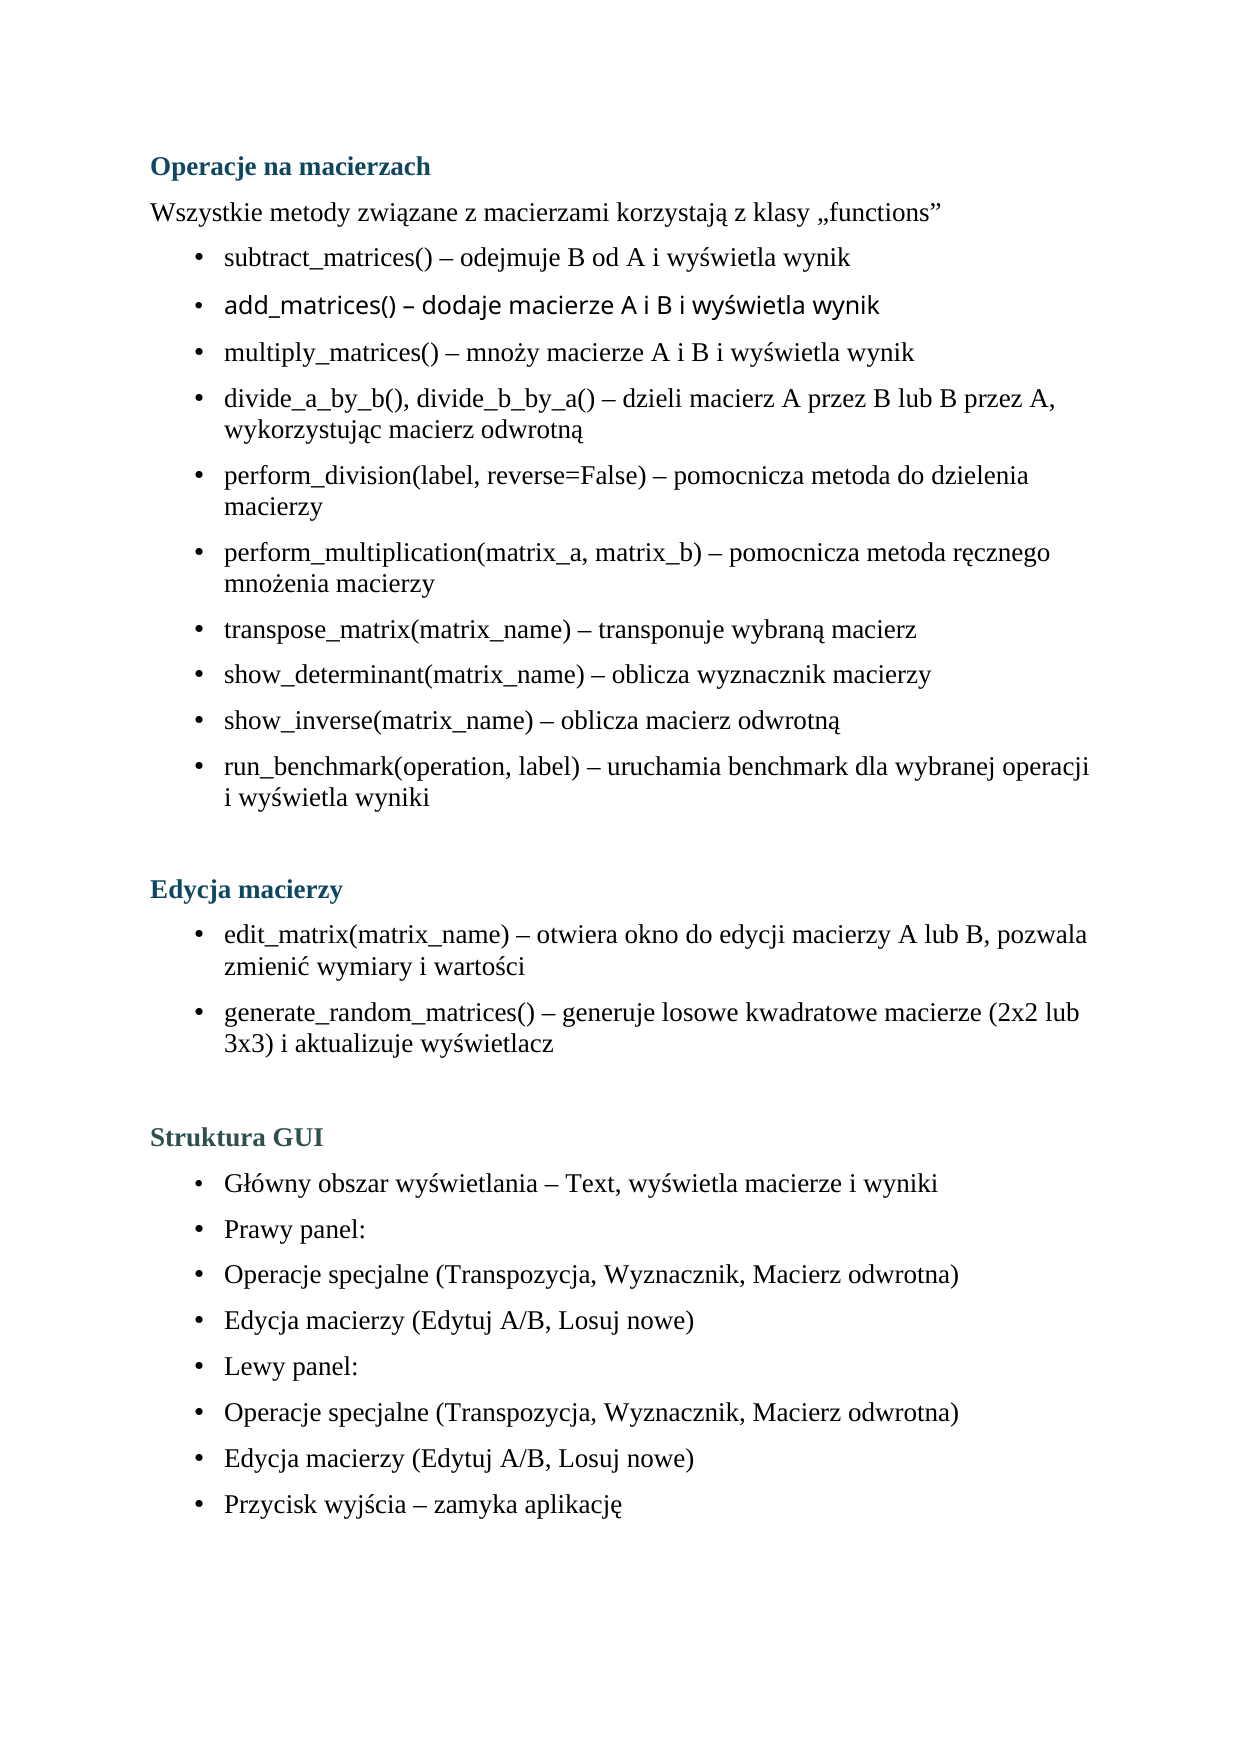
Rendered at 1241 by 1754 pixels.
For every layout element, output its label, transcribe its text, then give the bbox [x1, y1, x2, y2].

list Główny obszar wyświetlania – Text, wyświetla macierze i wyniki [194, 1167, 1090, 1198]
list perform_multiplication(matrix_a, matrix_b) – pomocnicza metoda ręcznego mnożenia macierzy [194, 536, 1090, 598]
list divide_a_by_b(), divide_b_by_a() – dzieli macierz A przez B lub B przez A, wykorzystując macierz odwrotną [194, 382, 1090, 444]
list Przycisk wyjścia – zamyka aplikację [194, 1488, 1090, 1519]
list perform_division(label, reverse=False) – pomocnicza metoda do dzielenia macierzy [194, 459, 1090, 521]
list Operacje specjalne (Transpozycja, Wyznacznik, Macierz odwrotna) [194, 1396, 1090, 1427]
text Wszystkie metody związane z macierzami korzystają z klasy „functions” [150, 196, 1090, 227]
list transpose_matrix(matrix_name) – transponuje wybraną macierz [194, 613, 1090, 644]
text Edycja macierzy [150, 873, 1090, 904]
list Operacje specjalne (Transpozycja, Wyznacznik, Macierz odwrotna) [194, 1258, 1090, 1290]
list multiply_matrices() – mnoży macierze A i B i wyświetla wynik [194, 336, 1090, 367]
list Edycja macierzy (Edytuj A/B, Losuj nowe) [194, 1304, 1090, 1336]
list Lewy panel: [194, 1350, 1090, 1381]
list subtract_matrices() – odejmuje B od A i wyświetla wynik [194, 241, 1090, 273]
list add_matrices() – dodaje macierze A i B i wyświetla wynik [194, 287, 1090, 321]
list show_determinant(matrix_name) – oblicza wyznacznik macierzy [194, 658, 1090, 690]
list generate_random_matrices() – generuje losowe kwadratowe macierze (2x2 lub 3x3) i aktualizuje wyświetlacz [194, 996, 1090, 1058]
text Struktura GUI [150, 1121, 1090, 1152]
list Prawy panel: [194, 1213, 1090, 1244]
list edit_matrix(matrix_name) – otwiera okno do edycji macierzy A lub B, pozwala zmienić wymiary i wartości [194, 919, 1090, 981]
list Edycja macierzy (Edytuj A/B, Losuj nowe) [194, 1442, 1090, 1473]
list show_inverse(matrix_name) – oblicza macierz odwrotną [194, 704, 1090, 736]
list run_benchmark(operation, label) – uruchamia benchmark dla wybranej operacji i wyświetla wyniki [194, 750, 1090, 813]
text Operacje na macierzach [150, 150, 1090, 181]
